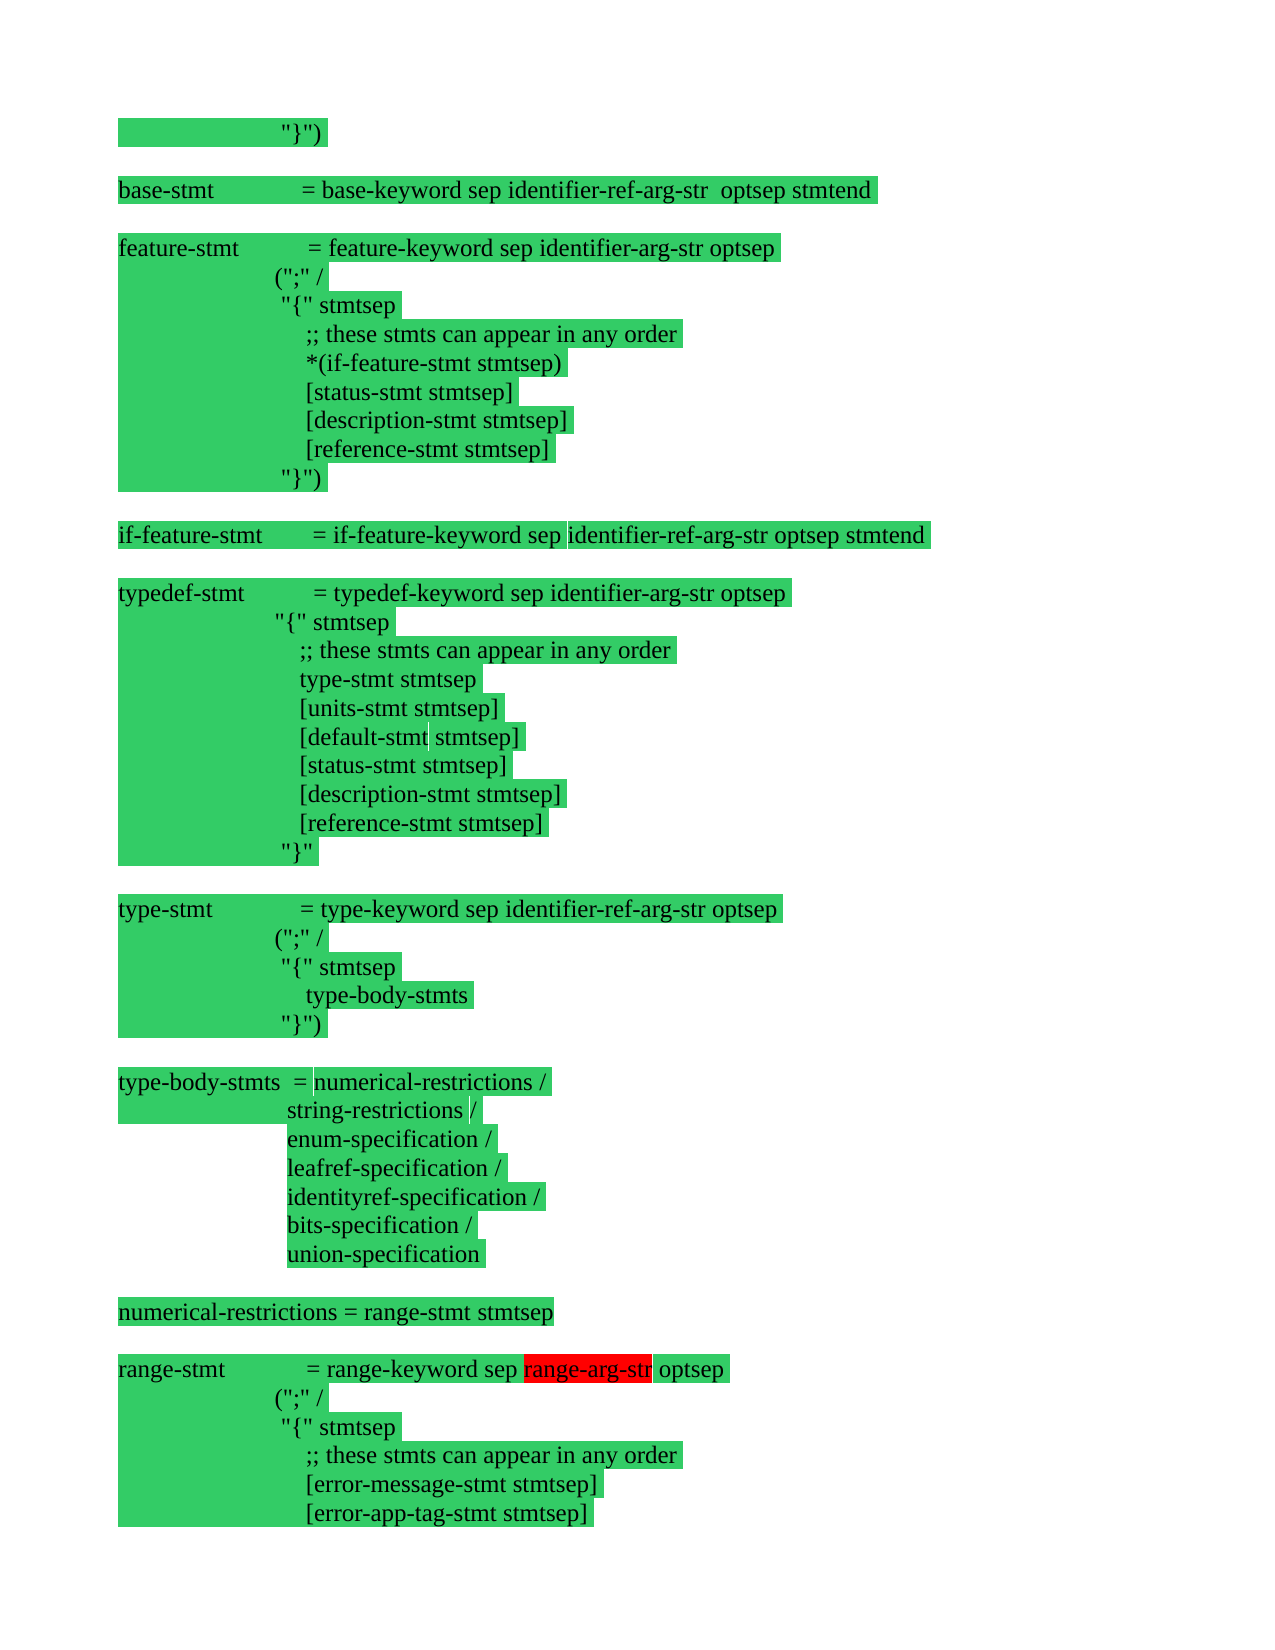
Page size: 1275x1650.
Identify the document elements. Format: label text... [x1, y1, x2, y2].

text (";" / [118, 1383, 1157, 1412]
text ;; these stmts can appear in any order [118, 319, 1157, 348]
text [default-stmt stmtsep] [118, 722, 1157, 751]
text "{" stmtsep [118, 607, 1157, 636]
text "}" [118, 837, 1157, 866]
text "{" stmtsep [118, 1412, 1157, 1441]
text [error-message-stmt stmtsep] [118, 1469, 1157, 1498]
text [reference-stmt stmtsep] [118, 808, 1157, 837]
text numerical-restrictions = range-stmt stmtsep [118, 1297, 1157, 1326]
text [description-stmt stmtsep] [118, 406, 1157, 434]
text feature-stmt = feature-keyword sep identifier-arg-str optsep [118, 233, 1157, 262]
text range-stmt = range-keyword sep range-arg-str optsep [118, 1354, 1157, 1383]
text bits-specification / [118, 1211, 1157, 1239]
text "{" stmtsep [118, 952, 1157, 981]
text [reference-stmt stmtsep] [118, 434, 1157, 463]
text [description-stmt stmtsep] [118, 779, 1157, 808]
text *(if-feature-stmt stmtsep) [118, 348, 1157, 377]
text [status-stmt stmtsep] [118, 377, 1157, 406]
text leafref-specification / [118, 1153, 1157, 1182]
text [units-stmt stmtsep] [118, 693, 1157, 722]
text identityref-specification / [118, 1182, 1157, 1211]
text type-body-stmts [118, 981, 1157, 1009]
text union-specification [118, 1239, 1157, 1268]
text (";" / [118, 923, 1157, 952]
text "}") [118, 118, 1157, 147]
text ;; these stmts can appear in any order [118, 1441, 1157, 1469]
text string-restrictions / [118, 1096, 1157, 1124]
text base-stmt = base-keyword sep identifier-ref-arg-str optsep stmtend [118, 176, 1157, 204]
text [status-stmt stmtsep] [118, 751, 1157, 779]
text [error-app-tag-stmt stmtsep] [118, 1498, 1157, 1527]
text ;; these stmts can appear in any order [118, 636, 1157, 664]
text (";" / [118, 262, 1157, 291]
text enum-specification / [118, 1124, 1157, 1153]
text "}") [118, 463, 1157, 492]
text "{" stmtsep [118, 291, 1157, 319]
text typedef-stmt = typedef-keyword sep identifier-arg-str optsep [118, 578, 1157, 607]
text if-feature-stmt = if-feature-keyword sep identifier-ref-arg-str optsep stmtend [118, 521, 1157, 549]
text type-stmt = type-keyword sep identifier-ref-arg-str optsep [118, 894, 1157, 923]
text type-body-stmts = numerical-restrictions / [118, 1067, 1157, 1096]
text "}") [118, 1009, 1157, 1038]
text type-stmt stmtsep [118, 664, 1157, 693]
